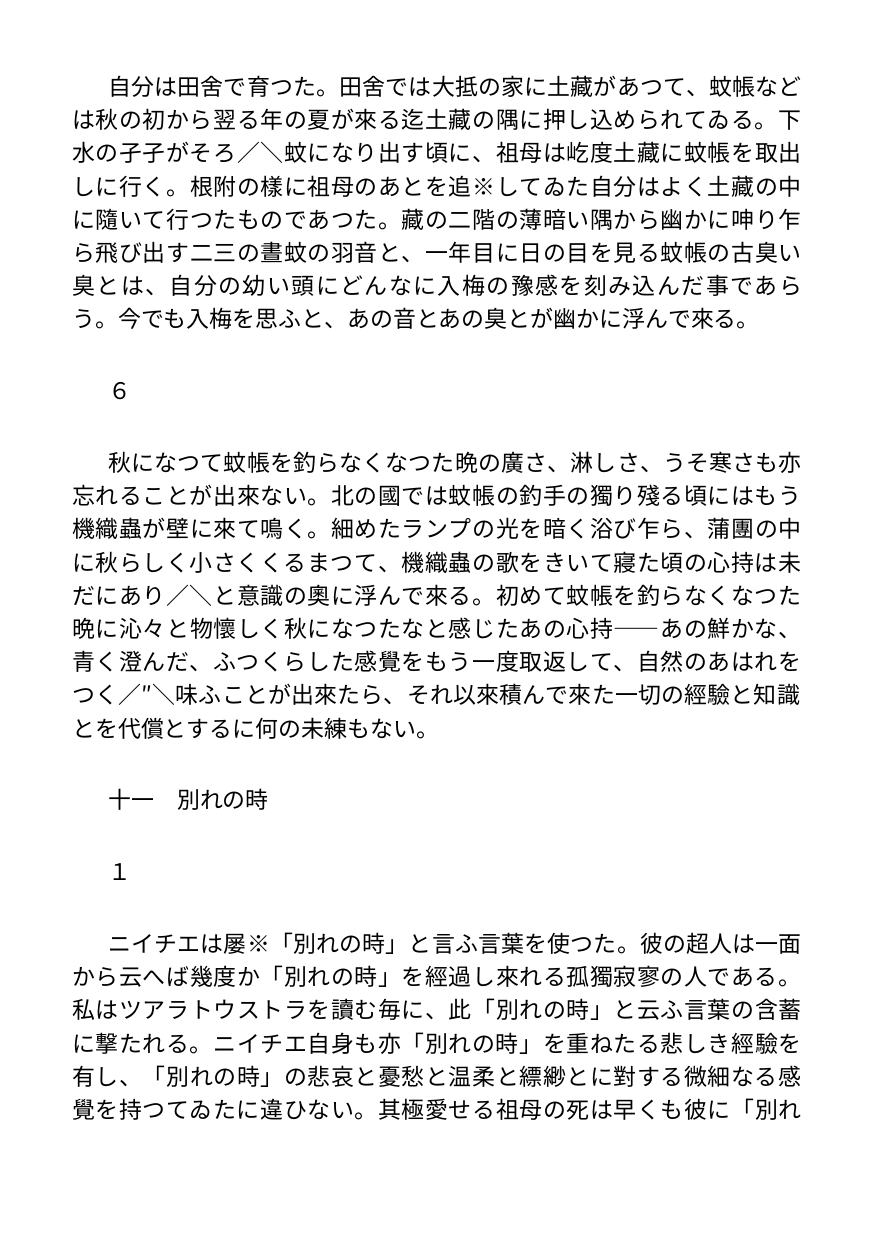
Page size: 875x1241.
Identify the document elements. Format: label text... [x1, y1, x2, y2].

text ニイチエは屡※「別れの時」と言ふ言葉を使つた。彼の超人は一面から云へば幾度か「別れの時」を經過し來れる孤獨寂寥の人である。私はツアラトウストラを讀む毎に、此「別れの時」と云ふ言葉の含蓄に撃たれる。ニイチエ自身も亦「別れの時」を重ねたる悲しき經驗を有し、「別れの時」の悲哀と憂愁と温柔と縹緲とに對する微細なる感覺を持つてゐたに違ひない。其極愛せる祖母の死は早くも彼に「別れ [72, 926, 802, 1125]
text ６ [72, 373, 802, 406]
text 自分は田舍で育つた。田舍では大抵の家に土藏があつて、蚊帳などは秋の初から翌る年の夏が來る迄土藏の隅に押し込められてゐる。下水の孑孑がそろ／＼蚊になり出す頃に、祖母は屹度土藏に蚊帳を取出しに行く。根附の樣に祖母のあとを追※してゐた自分はよく土藏の中に隨いて行つたものであつた。藏の二階の薄暗い隅から幽かに呻り乍ら飛び出す二三の晝蚊の羽音と、一年目に日の目を見る蚊帳の古臭い臭とは、自分の幼い頭にどんなに入梅の豫感を刻み込んだ事であらう。今でも入梅を思ふと、あの音とあの臭とが幽かに浮んで來る。 [72, 69, 802, 334]
text １ [72, 854, 802, 887]
text 十一 別れの時 [72, 782, 802, 816]
text 秋になつて蚊帳を釣らなくなつた晩の廣さ、淋しさ、うそ寒さも亦忘れることが出來ない。北の國では蚊帳の釣手の獨り殘る頃にはもう機織蟲が壁に來て鳴く。細めたランプの光を暗く浴び乍ら、蒲團の中に秋らしく小さくくるまつて、機織蟲の歌をきいて寢た頃の心持は未だにあり／＼と意識の奧に浮んで來る。初めて蚊帳を釣らなくなつた晩に沁々と物懷しく秋になつたなと感じたあの心持――あの鮮かな、青く澄んだ、ふつくらした感覺をもう一度取返して、自然のあはれをつく／″＼味ふことが出來たら、それ以來積んで來た一切の經驗と知識とを代償とするに何の未練もない。 [72, 445, 802, 744]
